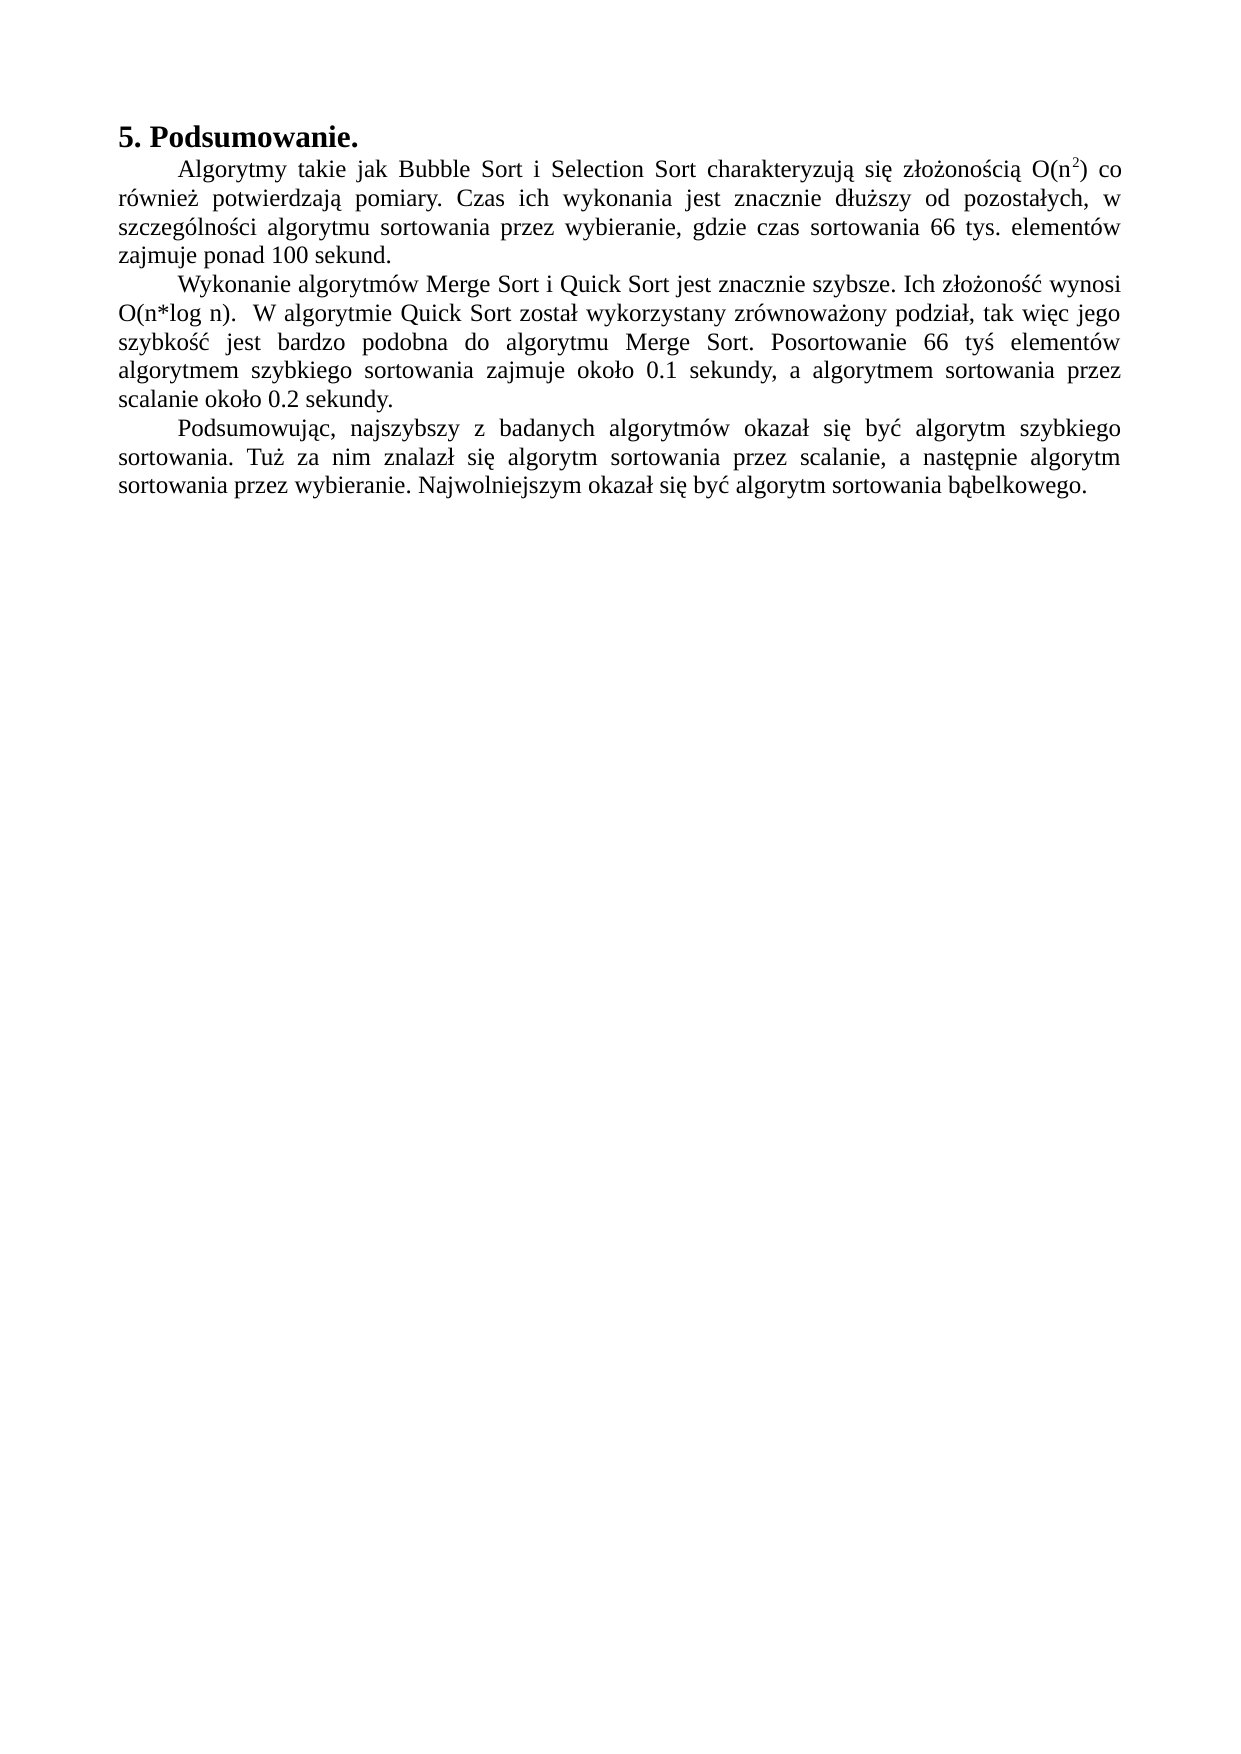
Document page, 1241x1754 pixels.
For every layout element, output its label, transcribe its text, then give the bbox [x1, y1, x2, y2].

text Algorytmy takie jak Bubble Sort i Selection Sort charakteryzują się złożonością O(n2) co również potwierdzają pomiary. Czas ich wykonania jest znacznie dłuższy od pozostałych, w szczególności algorytmu sortowania przez wybieranie, gdzie czas sortowania 66 tys. elementów zajmuje ponad 100 sekund. [118, 154, 1122, 269]
text Wykonanie algorytmów Merge Sort i Quick Sort jest znacznie szybsze. Ich złożoność wynosi O(n*log n). W algorytmie Quick Sort został wykorzystany zrównoważony podział, tak więc jego szybkość jest bardzo podobna do algorytmu Merge Sort. Posortowanie 66 tyś elementów algorytmem szybkiego sortowania zajmuje około 0.1 sekundy, a algorytmem sortowania przez scalanie około 0.2 sekundy. [118, 269, 1122, 413]
text Podsumowując, najszybszy z badanych algorytmów okazał się być algorytm szybkiego sortowania. Tuż za nim znalazł się algorytm sortowania przez scalanie, a następnie algorytm sortowania przez wybieranie. Najwolniejszym okazał się być algorytm sortowania bąbelkowego. [118, 413, 1122, 499]
text 5. Podsumowanie. [118, 118, 1122, 154]
